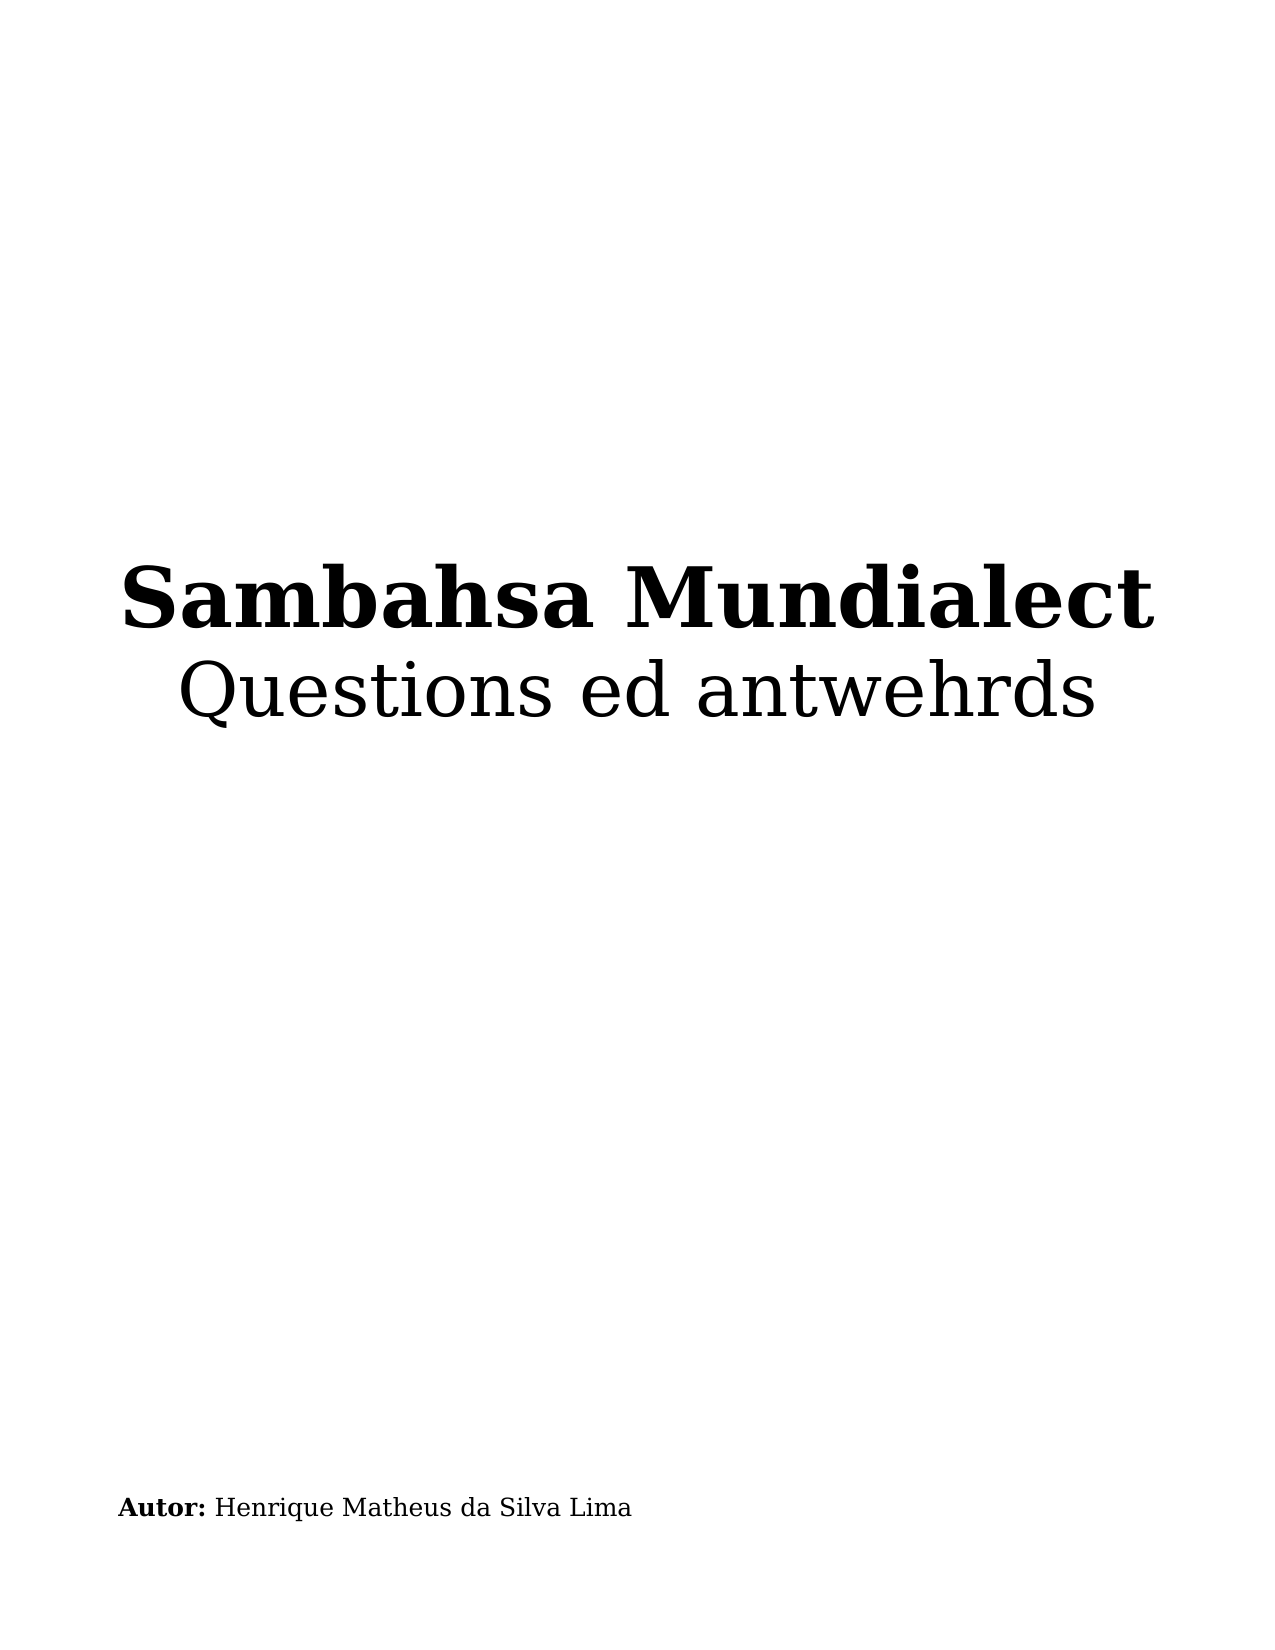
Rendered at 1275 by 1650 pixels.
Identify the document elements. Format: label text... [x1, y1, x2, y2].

text Autor: Henrique Matheus da Silva Lima [118, 1493, 1157, 1522]
text Sambahsa Mundialect [118, 549, 1157, 647]
text Questions ed antwehrds [118, 647, 1157, 734]
